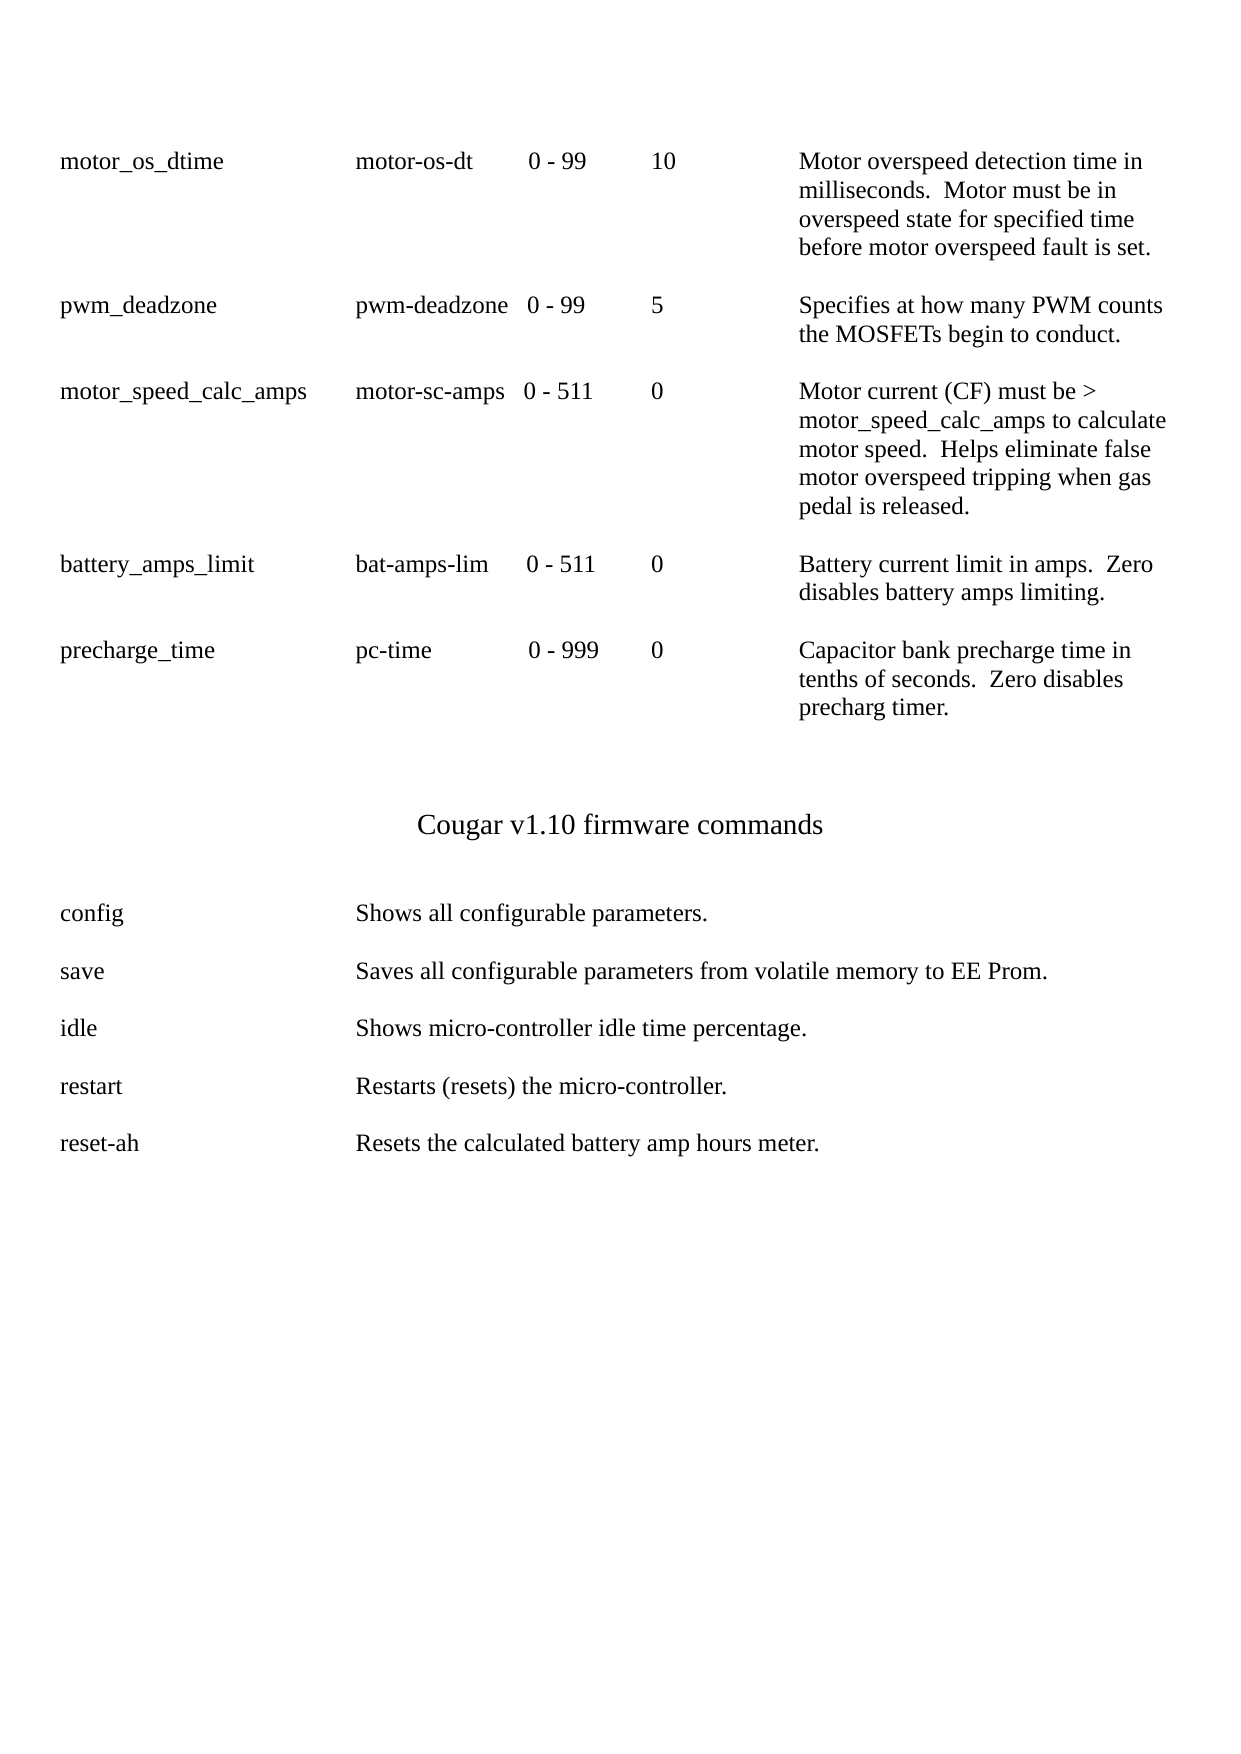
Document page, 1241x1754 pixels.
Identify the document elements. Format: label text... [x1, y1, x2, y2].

text pedal is released. [60, 491, 1180, 520]
text pwm_deadzone pwm-deadzone 0 - 99 5 Specifies at how many PWM counts the MOSFETs begin to conduct. [60, 290, 1180, 347]
text battery_amps_limit bat-amps-lim 0 - 511 0 Battery current limit in amps. Zero disables battery amps limiting. [60, 549, 1180, 606]
text motor_os_dtime motor-os-dt 0 - 99 10 Motor overspeed detection time in milliseconds. Motor must be in overspeed state for specified time before motor overspeed fault is set. [60, 146, 1180, 261]
text reset-ah Resets the calculated battery amp hours meter. [60, 1128, 1180, 1157]
text restart Restarts (resets) the micro-controller. [60, 1071, 1180, 1100]
text precharge_time pc-time 0 - 999 0 Capacitor bank precharge time in tenths of seconds. Zero disables precharg timer. [60, 635, 1180, 721]
text config Shows all configurable parameters. [60, 898, 1180, 927]
text idle Shows micro-controller idle time percentage. [60, 1013, 1180, 1042]
text save Saves all configurable parameters from volatile memory to EE Prom. [60, 956, 1180, 985]
text Cougar v1.10 firmware commands [60, 807, 1180, 841]
text motor_speed_calc_amps motor-sc-amps 0 - 511 0 Motor current (CF) must be > motor_speed_calc_amps to calculate motor speed. Helps eliminate false motor overspeed tripping when gas [60, 376, 1180, 491]
